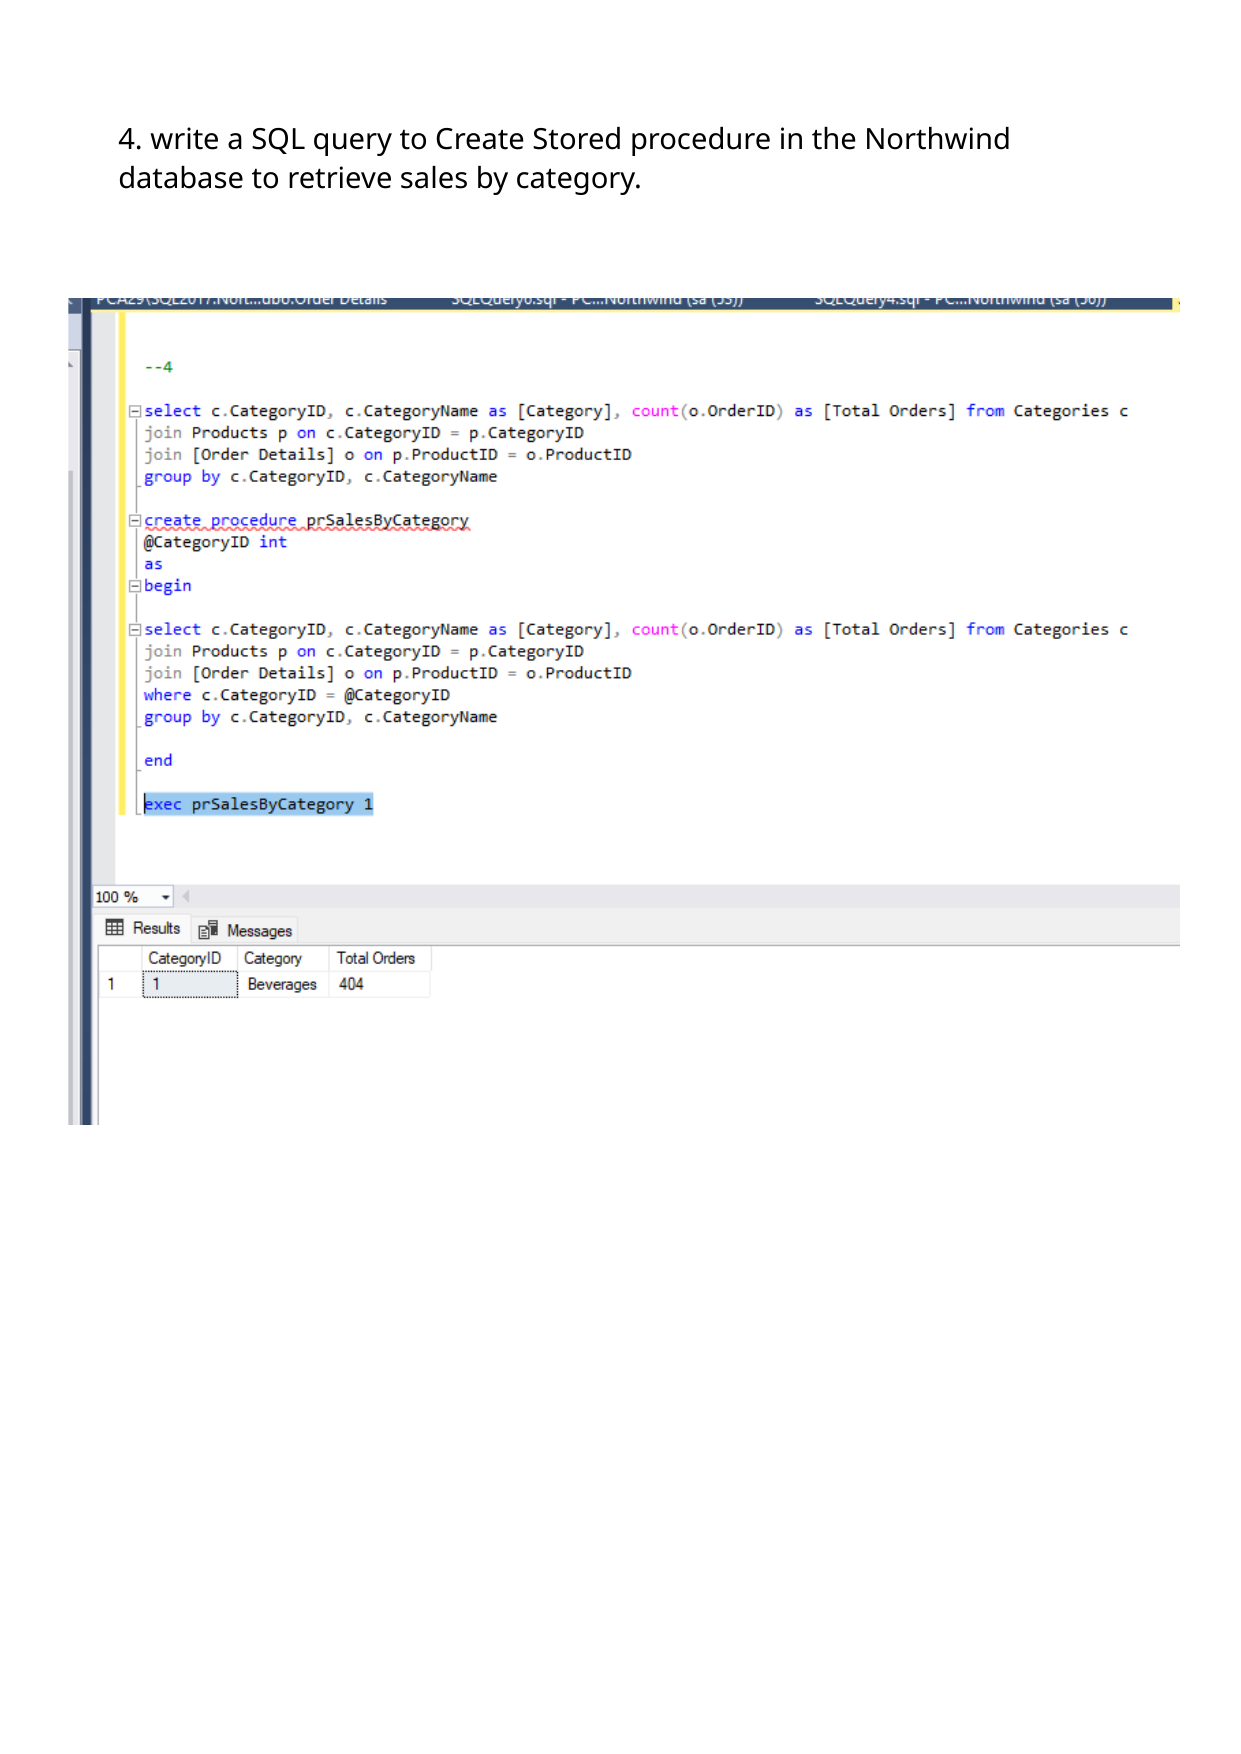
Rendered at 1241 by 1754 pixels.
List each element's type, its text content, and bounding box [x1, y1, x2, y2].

text 4. write a SQL query to Create Stored procedure in the Northwind database to retrieve sales by category. [118, 118, 1122, 197]
picture [68, 298, 534, 1125]
